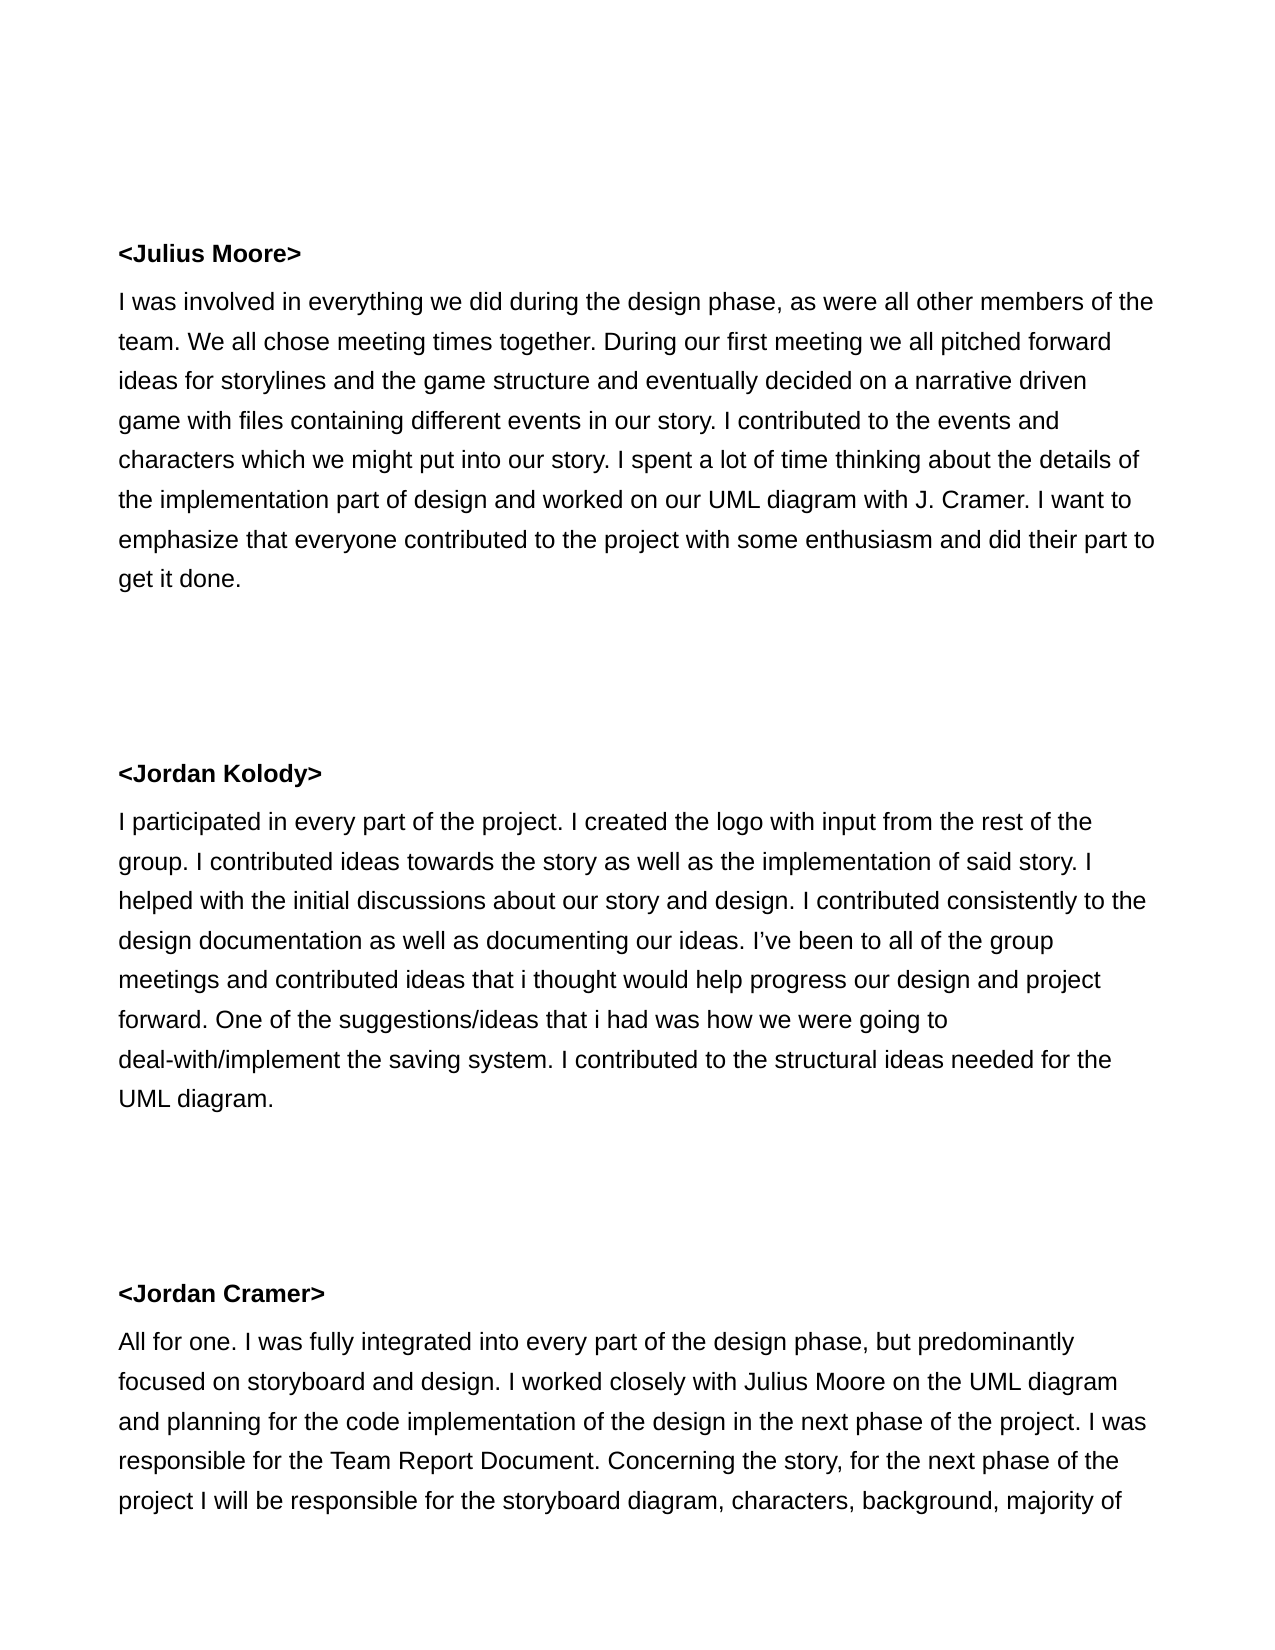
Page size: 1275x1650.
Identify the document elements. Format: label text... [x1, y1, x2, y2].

text I participated in every part of the project. I created the logo with input from the rest of the group. I contributed ideas towards the story as well as the implementation of said story. I helped with the initial discussions about our story and design. I contributed consistently to the design documentation as well as documenting our ideas. I’ve been to all of the group meetings and contributed ideas that i thought would help progress our design and project forward. One of the suggestions/ideas that i had was how we were going to deal-with/implement the saving system. I contributed to the structural ideas needed for the UML diagram. [118, 807, 1157, 1113]
text All for one. I was fully integrated into every part of the design phase, but predominantly focused on storyboard and design. I worked closely with Julius Moore on the UML diagram and planning for the code implementation of the design in the next phase of the project. I was responsible for the Team Report Document. Concerning the story, for the next phase of the project I will be responsible for the storyboard diagram, characters, background, majority of [118, 1327, 1157, 1514]
subtitle <Jordan Kolody> [118, 759, 1157, 788]
subtitle <Julius Moore> [118, 239, 1157, 268]
subtitle <Jordan Cramer> [118, 1279, 1157, 1308]
text I was involved in everything we did during the design phase, as were all other members of the team. We all chose meeting times together. During our first meeting we all pitched forward ideas for storylines and the game structure and eventually decided on a narrative driven game with files containing different events in our story. I contributed to the events and characters which we might put into our story. I spent a lot of time thinking about the details of the implementation part of design and worked on our UML diagram with J. Cramer. I want to emphasize that everyone contributed to the project with some enthusiasm and did their part to get it done. [118, 287, 1157, 593]
